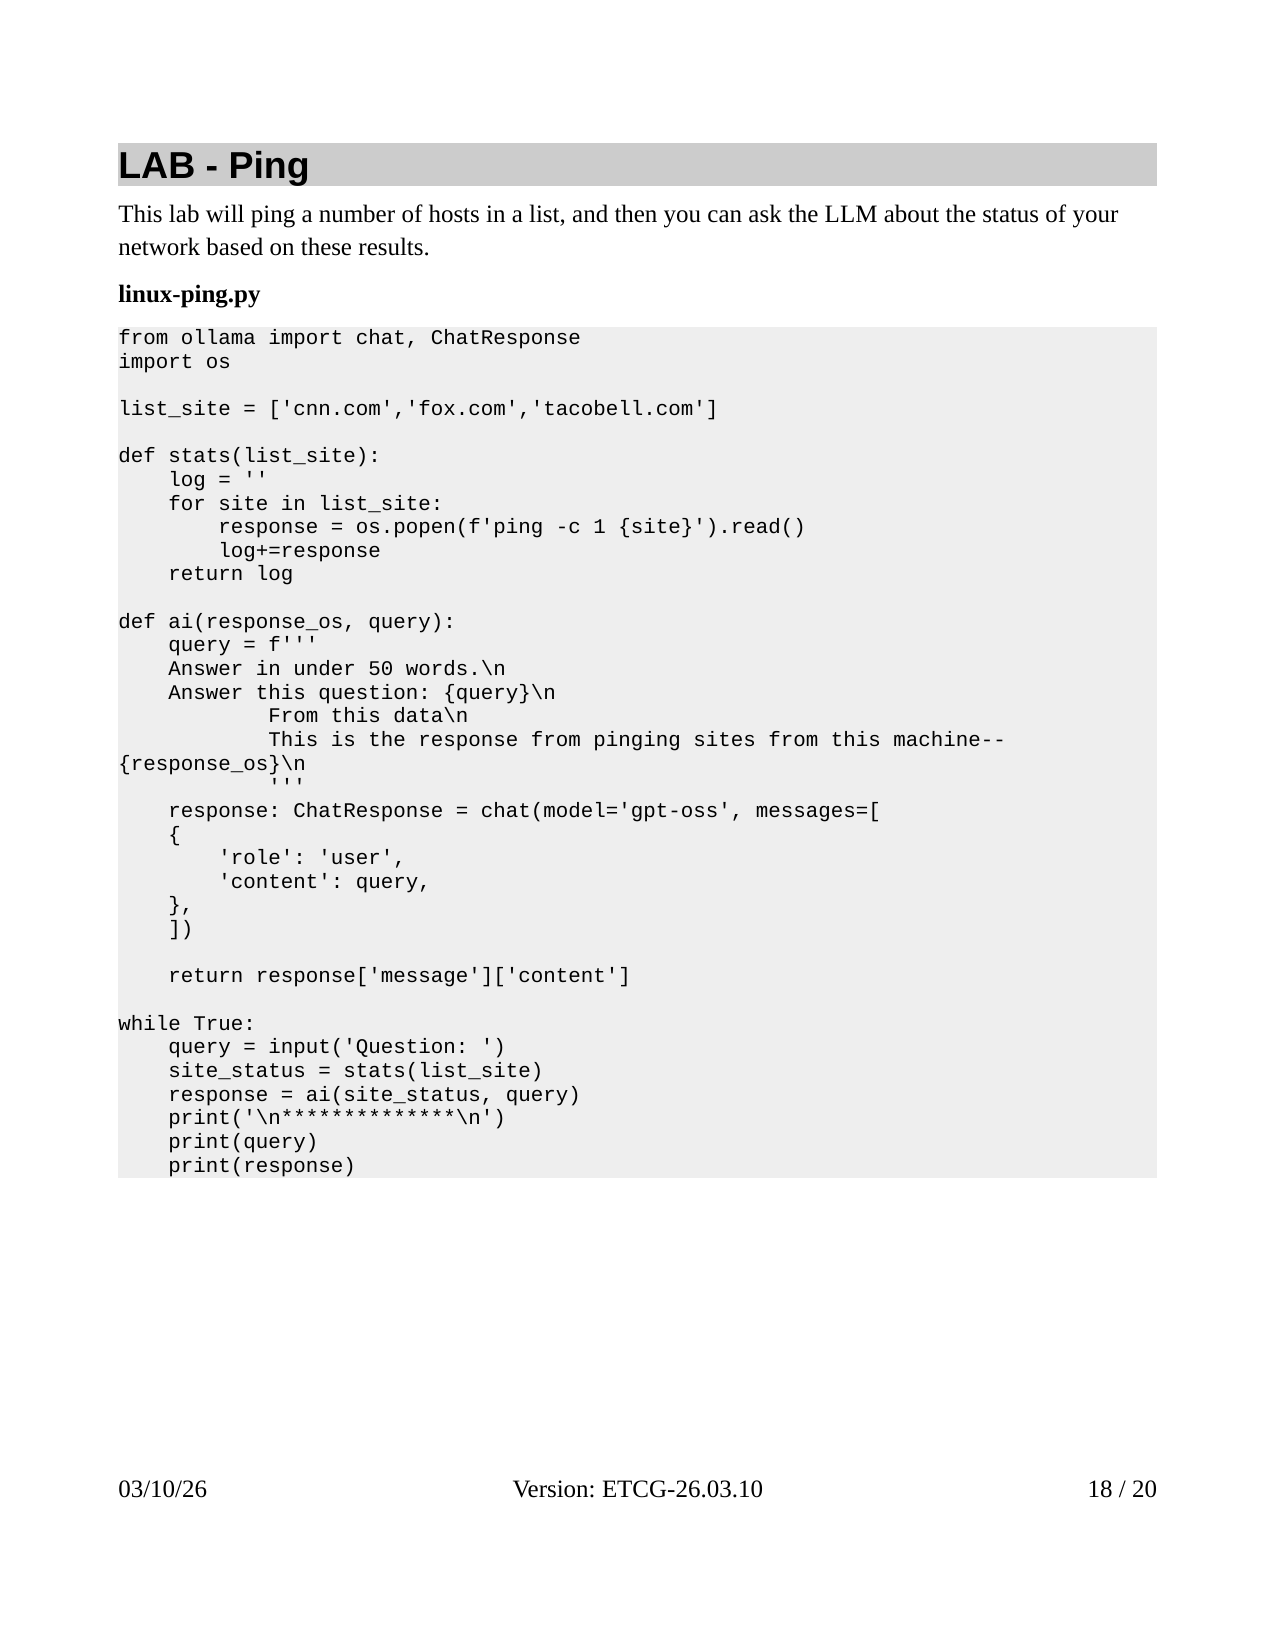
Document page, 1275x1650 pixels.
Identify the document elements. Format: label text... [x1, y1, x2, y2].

text return log [118, 563, 1157, 587]
text ''' [118, 776, 1157, 800]
text Answer in under 50 words.\n [118, 658, 1157, 682]
text import os [118, 351, 1157, 374]
text This lab will ping a number of hosts in a list, and then you can ask the LLM about the status of your network based on these results. [118, 199, 1157, 261]
text print(response) [118, 1154, 1157, 1178]
text log+=response [118, 540, 1157, 563]
text linux-ping.py [118, 279, 1157, 308]
text Answer this question: {query}\n [118, 682, 1157, 705]
text print(query) [118, 1131, 1157, 1154]
text log = '' [118, 469, 1157, 492]
text ]) [118, 918, 1157, 942]
text This is the response from pinging sites from this machine-- {response_os}\n [118, 729, 1157, 776]
text while True: [118, 1013, 1157, 1036]
subtitle LAB - Ping [118, 143, 1157, 186]
text From this data\n [118, 705, 1157, 729]
text list_site = ['cnn.com','fox.com','tacobell.com'] [118, 398, 1157, 422]
text from ollama import chat, ChatResponse [118, 327, 1157, 351]
text query = f''' [118, 634, 1157, 658]
text 'content': query, [118, 871, 1157, 894]
text def stats(list_site): [118, 445, 1157, 469]
text response = ai(site_status, query) [118, 1084, 1157, 1107]
text { [118, 823, 1157, 847]
text print('\n**************\n') [118, 1107, 1157, 1131]
text query = input('Question: ') [118, 1036, 1157, 1060]
text response = os.popen(f'ping -c 1 {site}').read() [118, 516, 1157, 540]
text 'role': 'user', [118, 847, 1157, 871]
text }, [118, 894, 1157, 918]
text response: ChatResponse = chat(model='gpt-oss', messages=[ [118, 800, 1157, 823]
text def ai(response_os, query): [118, 611, 1157, 634]
text return response['message']['content'] [118, 965, 1157, 989]
text for site in list_site: [118, 492, 1157, 516]
text site_status = stats(list_site) [118, 1060, 1157, 1084]
